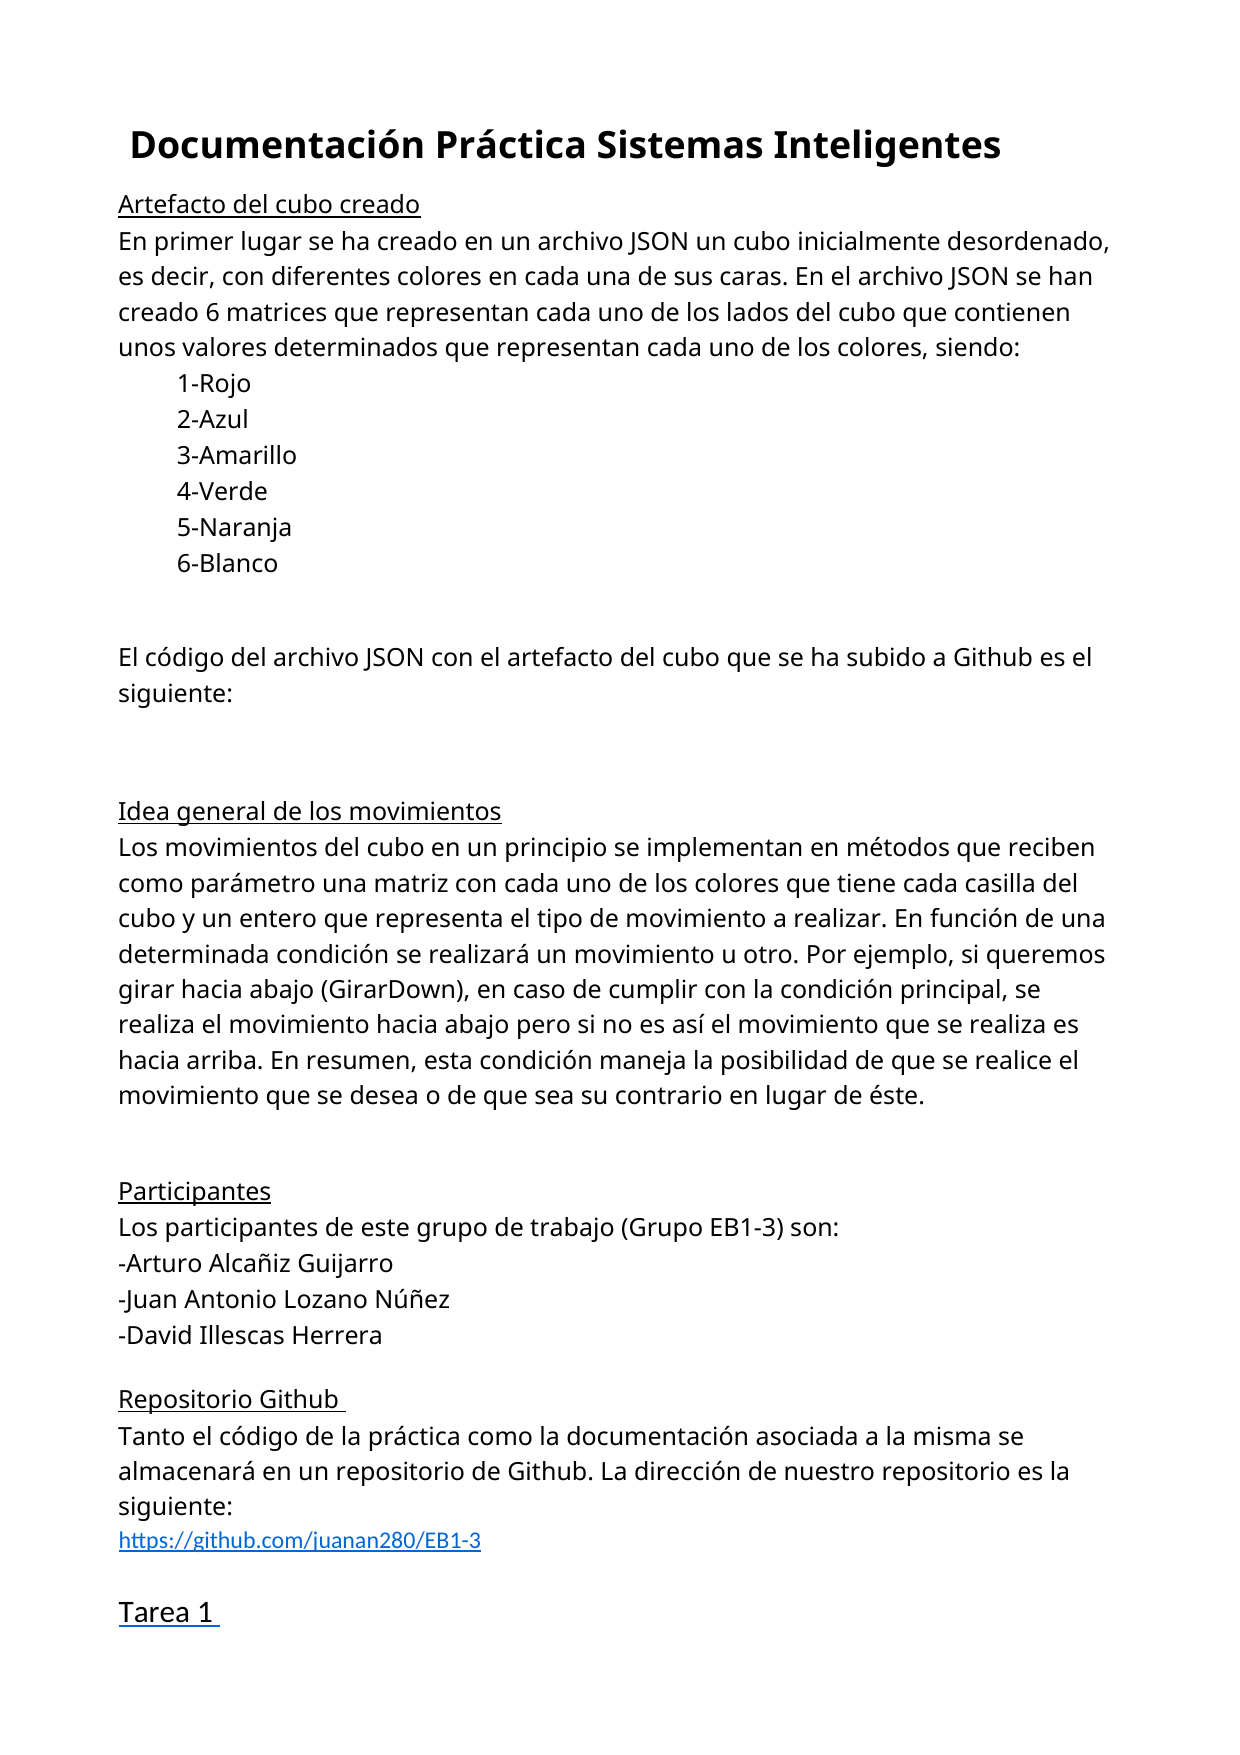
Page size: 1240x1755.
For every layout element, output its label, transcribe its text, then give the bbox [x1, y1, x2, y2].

text Documentación Práctica Sistemas Inteligentes [129, 118, 1120, 169]
text En primer lugar se ha creado en un archivo JSON un cubo inicialmente desordenado, es decir, con diferentes colores en cada una de sus caras. En el archivo JSON se han creado 6 matrices que representan cada uno de los lados del cubo que contienen unos valores determinados que representan cada uno de los colores, siendo: [118, 223, 1120, 364]
list 1-Rojo [82, 366, 1120, 399]
list 4-Verde [82, 473, 1120, 507]
subtitle Artefacto del cubo creado [118, 187, 1120, 221]
text Tarea 1 [118, 1592, 1120, 1631]
list 3-Amarillo [82, 437, 1120, 471]
subtitle Repositorio Github [118, 1382, 1120, 1416]
text Los participantes de este grupo de trabajo (Grupo EB1-3) son: [118, 1209, 1120, 1244]
text El código del archivo JSON con el artefacto del cubo que se ha subido a Github es el siguiente: [118, 640, 1120, 709]
list 5-Naranja [82, 509, 1120, 543]
subtitle Participantes [118, 1173, 1120, 1207]
text -David Illescas Herrera [118, 1317, 1120, 1351]
subtitle Idea general de los movimientos [118, 794, 1120, 828]
text https://github.com/juanan280/EB1-3 [118, 1525, 1120, 1554]
text -Juan Antonio Lozano Núñez [118, 1281, 1120, 1316]
text -Arturo Alcañiz Guijarro [118, 1246, 1120, 1279]
text Los movimientos del cubo en un principio se implementan en métodos que reciben como parámetro una matriz con cada uno de los colores que tiene cada casilla del cubo y un entero que representa el tipo de movimiento a realizar. En función de una determinada condición se realizará un movimiento u otro. Por ejemplo, si queremos girar hacia abajo (GirarDown), en caso de cumplir con la condición principal, se realiza el movimiento hacia abajo pero si no es así el movimiento que se realiza es hacia arriba. En resumen, esta condición maneja la posibilidad de que se realice el movimiento que se desea o de que sea su contrario en lugar de éste. [118, 830, 1120, 1112]
list 6-Blanco [82, 545, 1120, 579]
list 2-Azul [82, 401, 1120, 436]
text Tanto el código de la práctica como la documentación asociada a la misma se almacenará en un repositorio de Github. La dirección de nuestro repositorio es la siguiente: [118, 1418, 1120, 1523]
